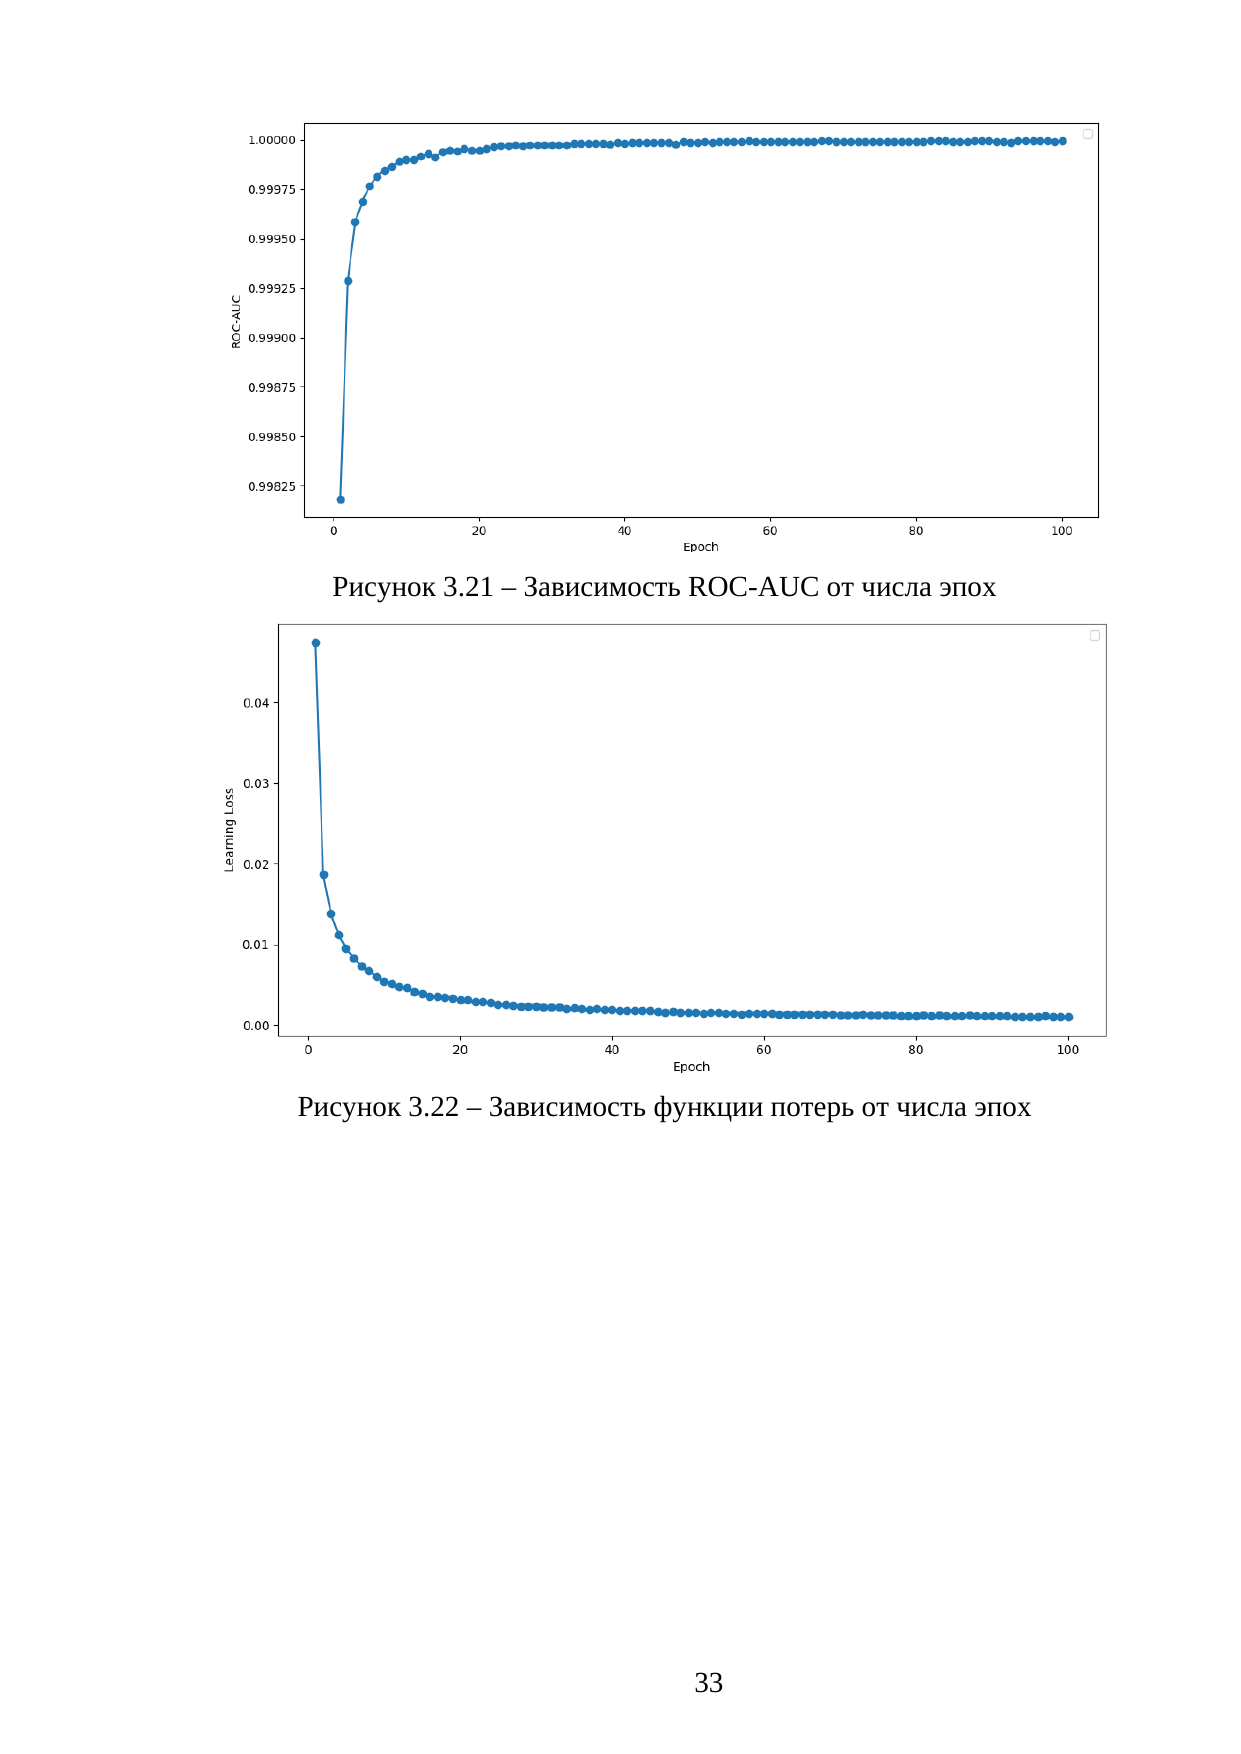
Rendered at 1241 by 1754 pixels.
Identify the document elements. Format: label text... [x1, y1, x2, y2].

text Рисунок 3.21 – Зависимость ROC-AUC от числа эпох [177, 569, 1152, 602]
picture [219, 618, 1109, 1073]
text Рисунок 3.22 – Зависимость функции потерь от числа эпох [177, 1089, 1152, 1123]
picture [228, 118, 1101, 552]
